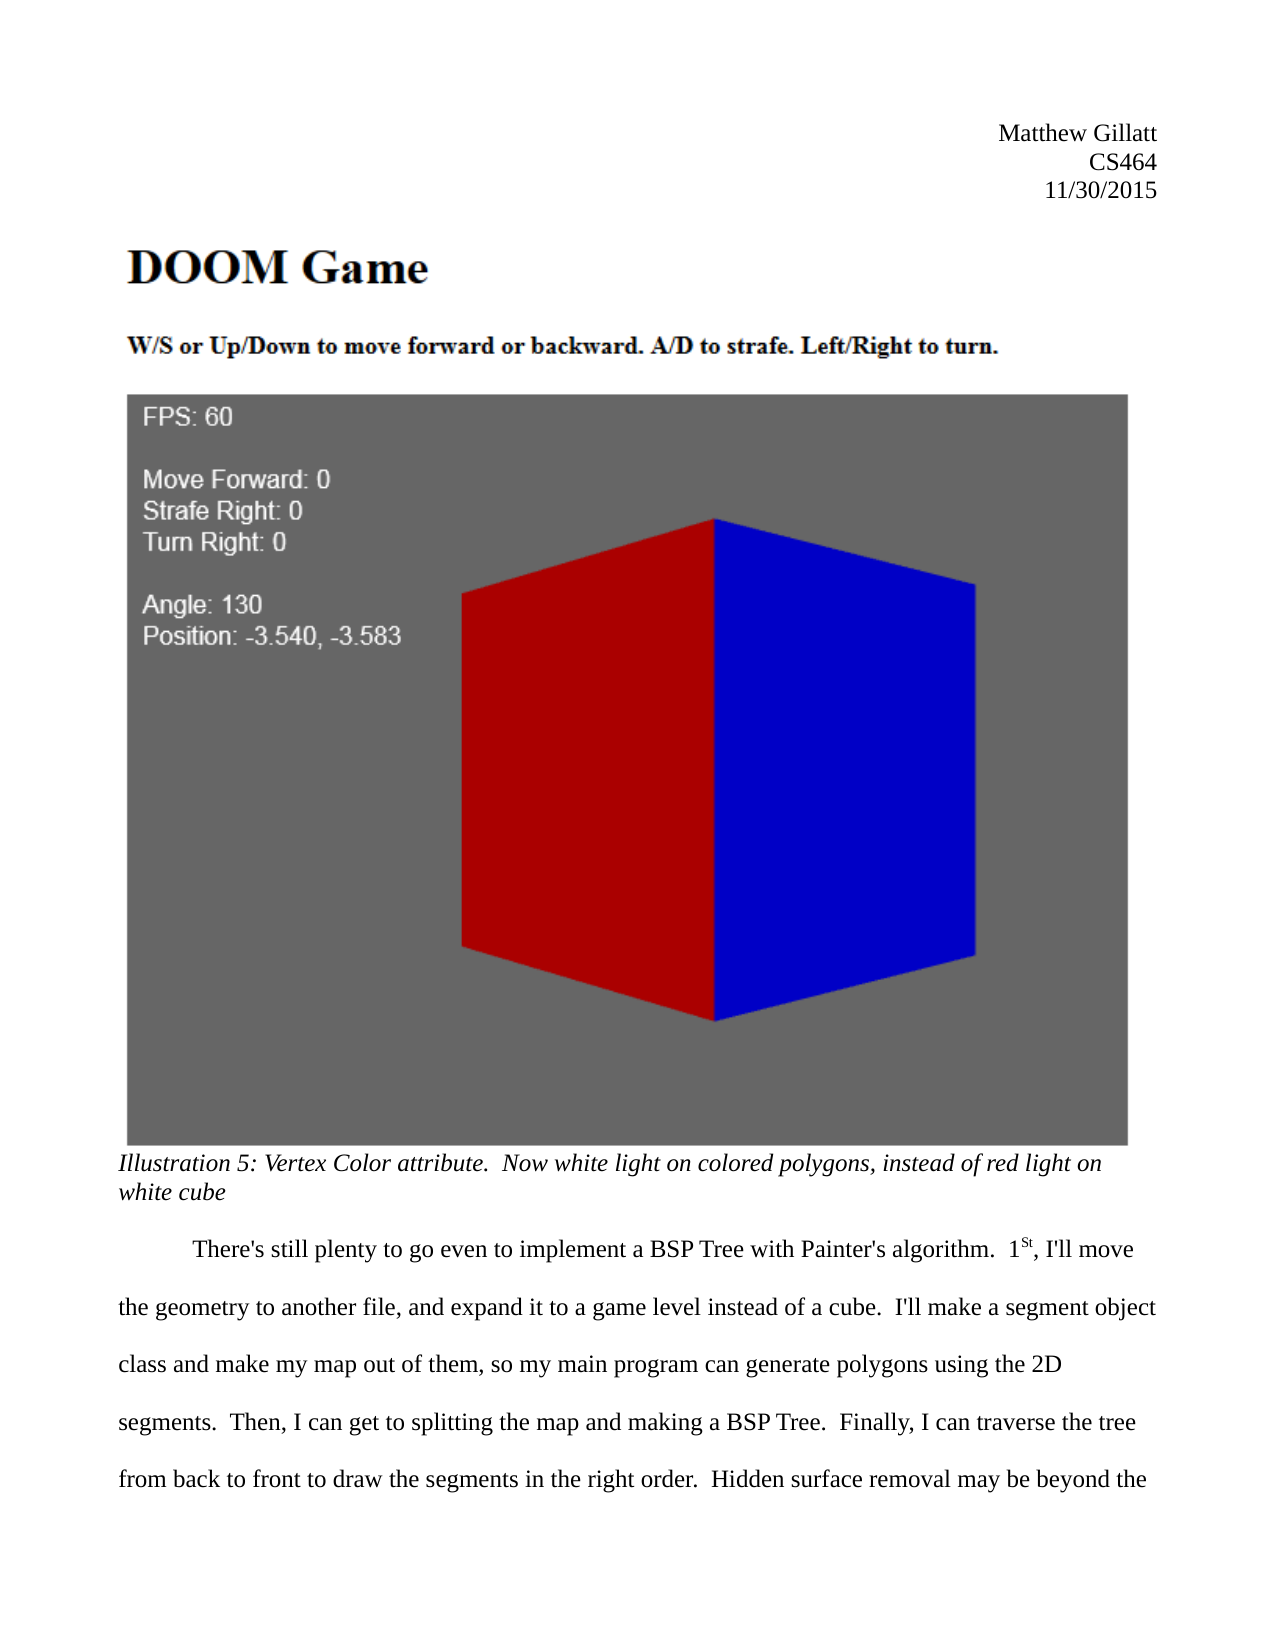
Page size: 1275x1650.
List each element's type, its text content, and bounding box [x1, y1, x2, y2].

picture [118, 246, 1136, 1149]
text Illustration 5: Vertex Color attribute. Now white light on colored polygons, instead of red light on white cube [118, 1149, 1135, 1206]
text There's still plenty to go even to implement a BSP Tree with Painter's algorithm. 1St, I'll move the geometry to another file, and expand it to a game level instead of a cube. I'll make a segment object class and make my map out of them, so my main program can generate polygons using the 2D segments. Then, I can get to splitting the map and making a BSP Tree. Finally, I can traverse the tree from back to front to draw the segments in the right order. Hidden surface removal may be beyond the [118, 1234, 1157, 1493]
